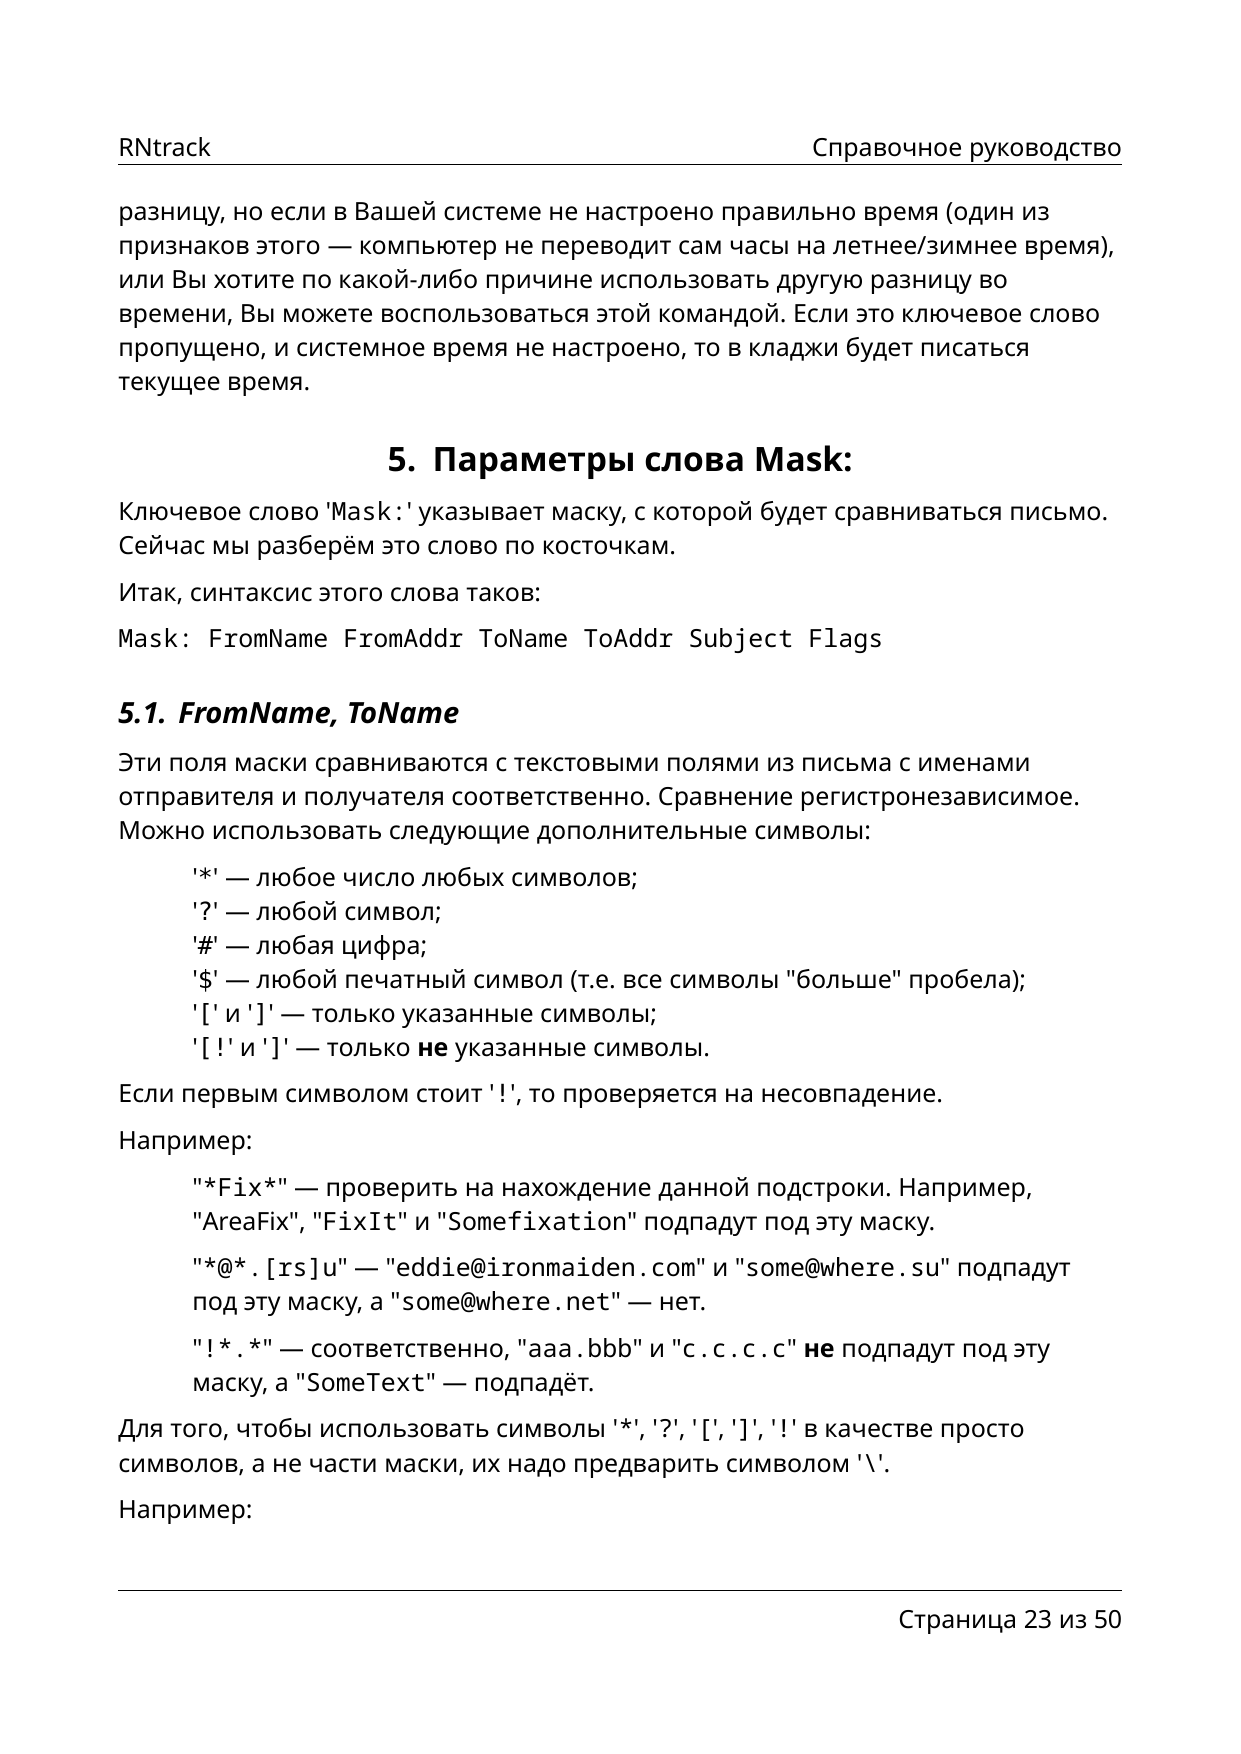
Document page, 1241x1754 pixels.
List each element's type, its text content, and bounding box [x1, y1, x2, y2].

text Mask: FromName FromAddr ToName ToAddr Subject Flags [118, 621, 1122, 655]
text "*Fix*" — проверить на нахождение данной подстроки. Например, "AreaFix", "FixIt" и "Somefixation" подпадут под эту маску. [192, 1169, 1122, 1237]
text Итак, синтаксис этого слова таков: [118, 574, 1122, 608]
text разницу, но если в Вашей системе не настроено правильно время (один из признаков этого — компьютер не переводит сам часы на летнее/зимнее время), или Вы хотите по какой-либо причине использовать другую разницу во времени, Вы можете воспользоваться этой командой. Если это ключевое слово пропущено, и системное время не настроено, то в кладжи будет писаться текущее время. [118, 193, 1122, 398]
text Например: [118, 1123, 1122, 1157]
text Если первым символом стоит '!', то проверяется на несовпадение. [118, 1076, 1122, 1110]
text "!*.*" — соответственно, "aaa.bbb" и "c.c.c.c" не подпадут под эту маску, а "SomeText" — подпадёт. [192, 1331, 1122, 1399]
text Ключевое слово 'Mask:' указывает маску, с которой будет сравниваться письмо. Сейчас мы разберём это слово по косточкам. [118, 494, 1122, 562]
text '*' — любое число любых символов; '?' — любой символ; '#' — любая цифра; '$' — любой печатный символ (т.е. все символы "больше" пробела); '[' и ']' — только указанные символы; '[!' и ']' — только не указанные символы. [192, 859, 1122, 1064]
text "*@*.[rs]u" — "eddie@ironmaiden.com" и "some@where.su" подпадут под эту маску, а "some@where.net" — нет. [192, 1250, 1122, 1318]
subtitle FromName, ToName [118, 692, 1122, 732]
text Например: [118, 1492, 1122, 1526]
text Для того, чтобы использовать символы '*', '?', '[', ']', '!' в качестве просто символов, а не части маски, их надо предварить символом '\'. [118, 1411, 1122, 1479]
subtitle Параметры слова Mask: [118, 435, 1122, 481]
text Эти поля маски сравниваются с текстовыми полями из письма с именами отправителя и получателя соответственно. Сравнение регистронезависимое. Можно использовать следующие дополнительные символы: [118, 744, 1122, 847]
